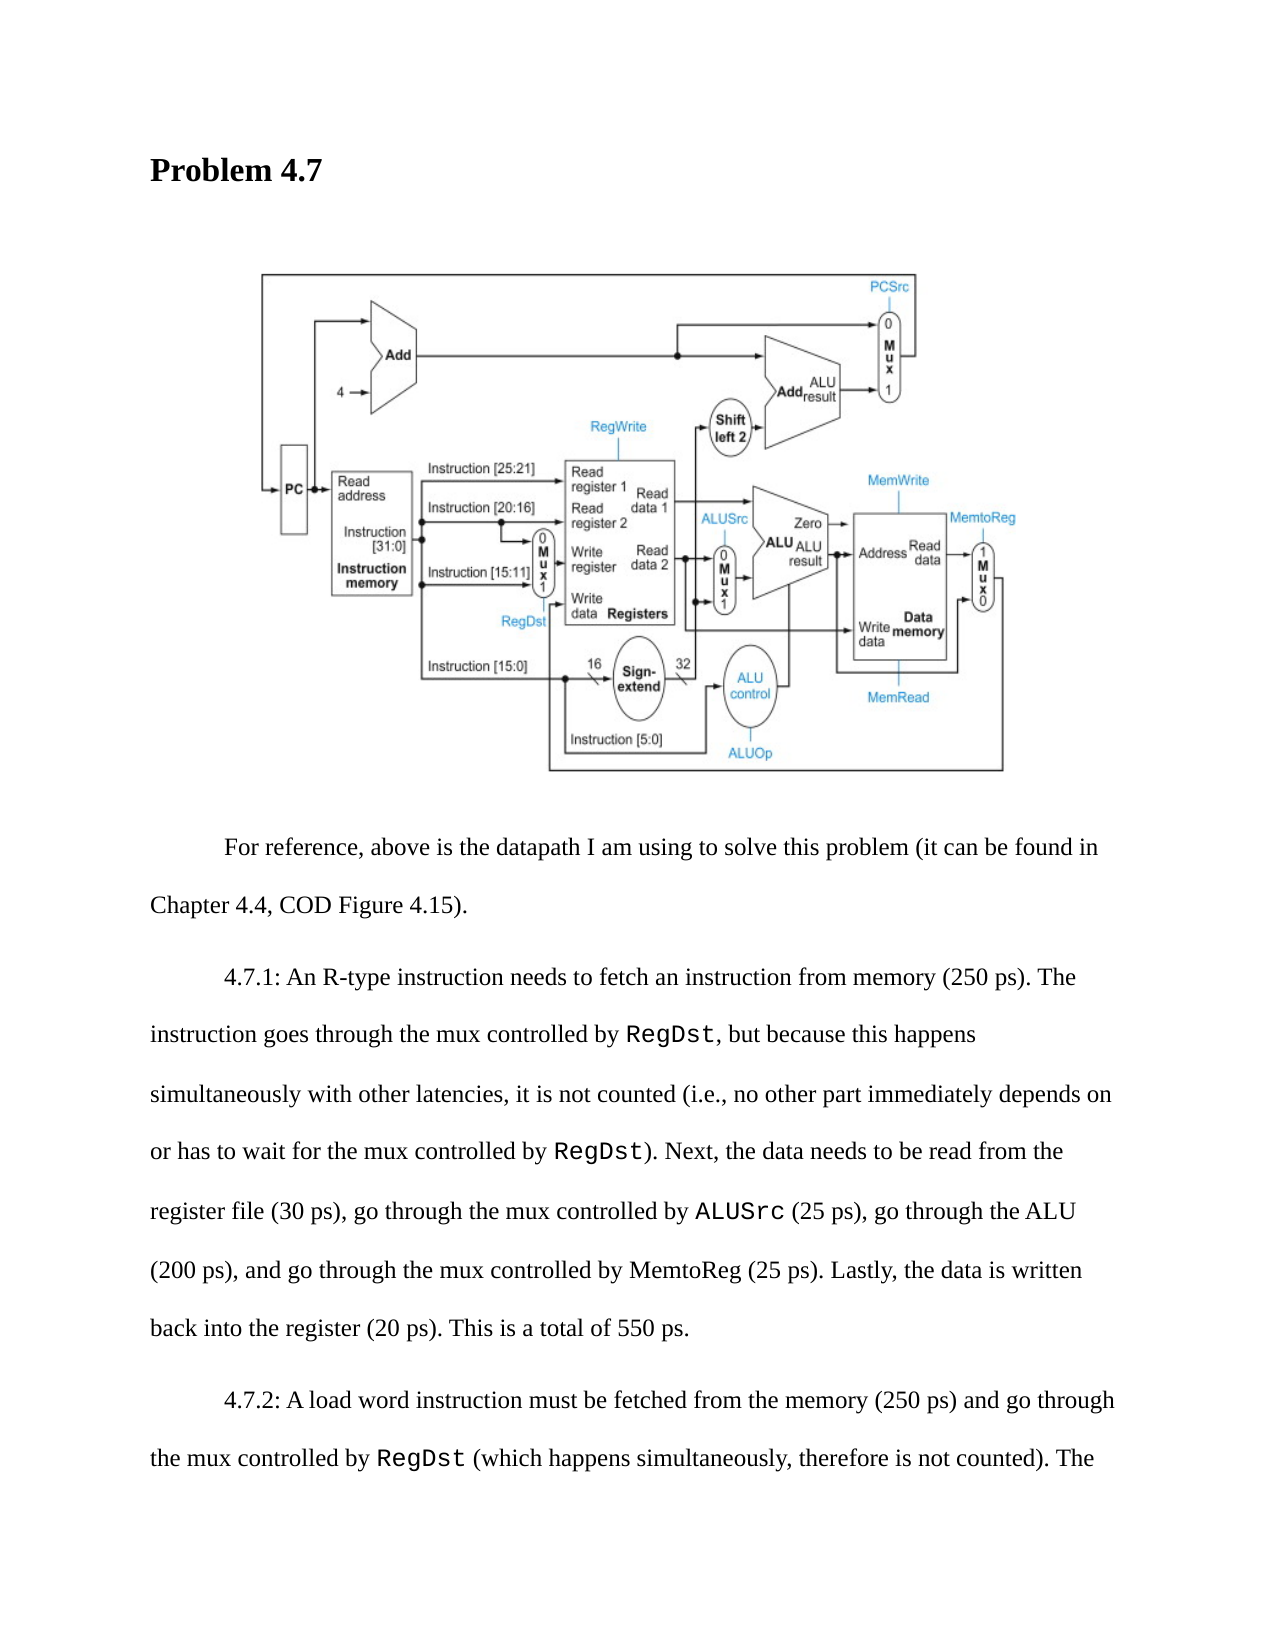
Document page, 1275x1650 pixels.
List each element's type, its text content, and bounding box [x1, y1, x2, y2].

text 4.7.1: An R-type instruction needs to fetch an instruction from memory (250 ps). The instruction goes through the mux controlled by RegDst, but because this happens simultaneously with other latencies, it is not counted (i.e., no other part immediately depends on or has to wait for the mux controlled by RegDst). Next, the data needs to be read from the register file (30 ps), go through the mux controlled by ALUSrc (25 ps), go through the ALU (200 ps), and go through the mux controlled by MemtoReg (25 ps). Lastly, the data is written back into the register (20 ps). This is a total of 550 ps. [150, 962, 1125, 1342]
picture [242, 239, 1033, 804]
subtitle Problem 4.7 [150, 150, 1125, 189]
text 4.7.2: A load word instruction must be fetched from the memory (250 ps) and go through the mux controlled by RegDst (which happens simultaneously, therefore is not counted). The [150, 1385, 1125, 1473]
text For reference, above is the datapath I am using to solve this problem (it can be found in Chapter 4.4, COD Figure 4.15). [150, 240, 1125, 918]
